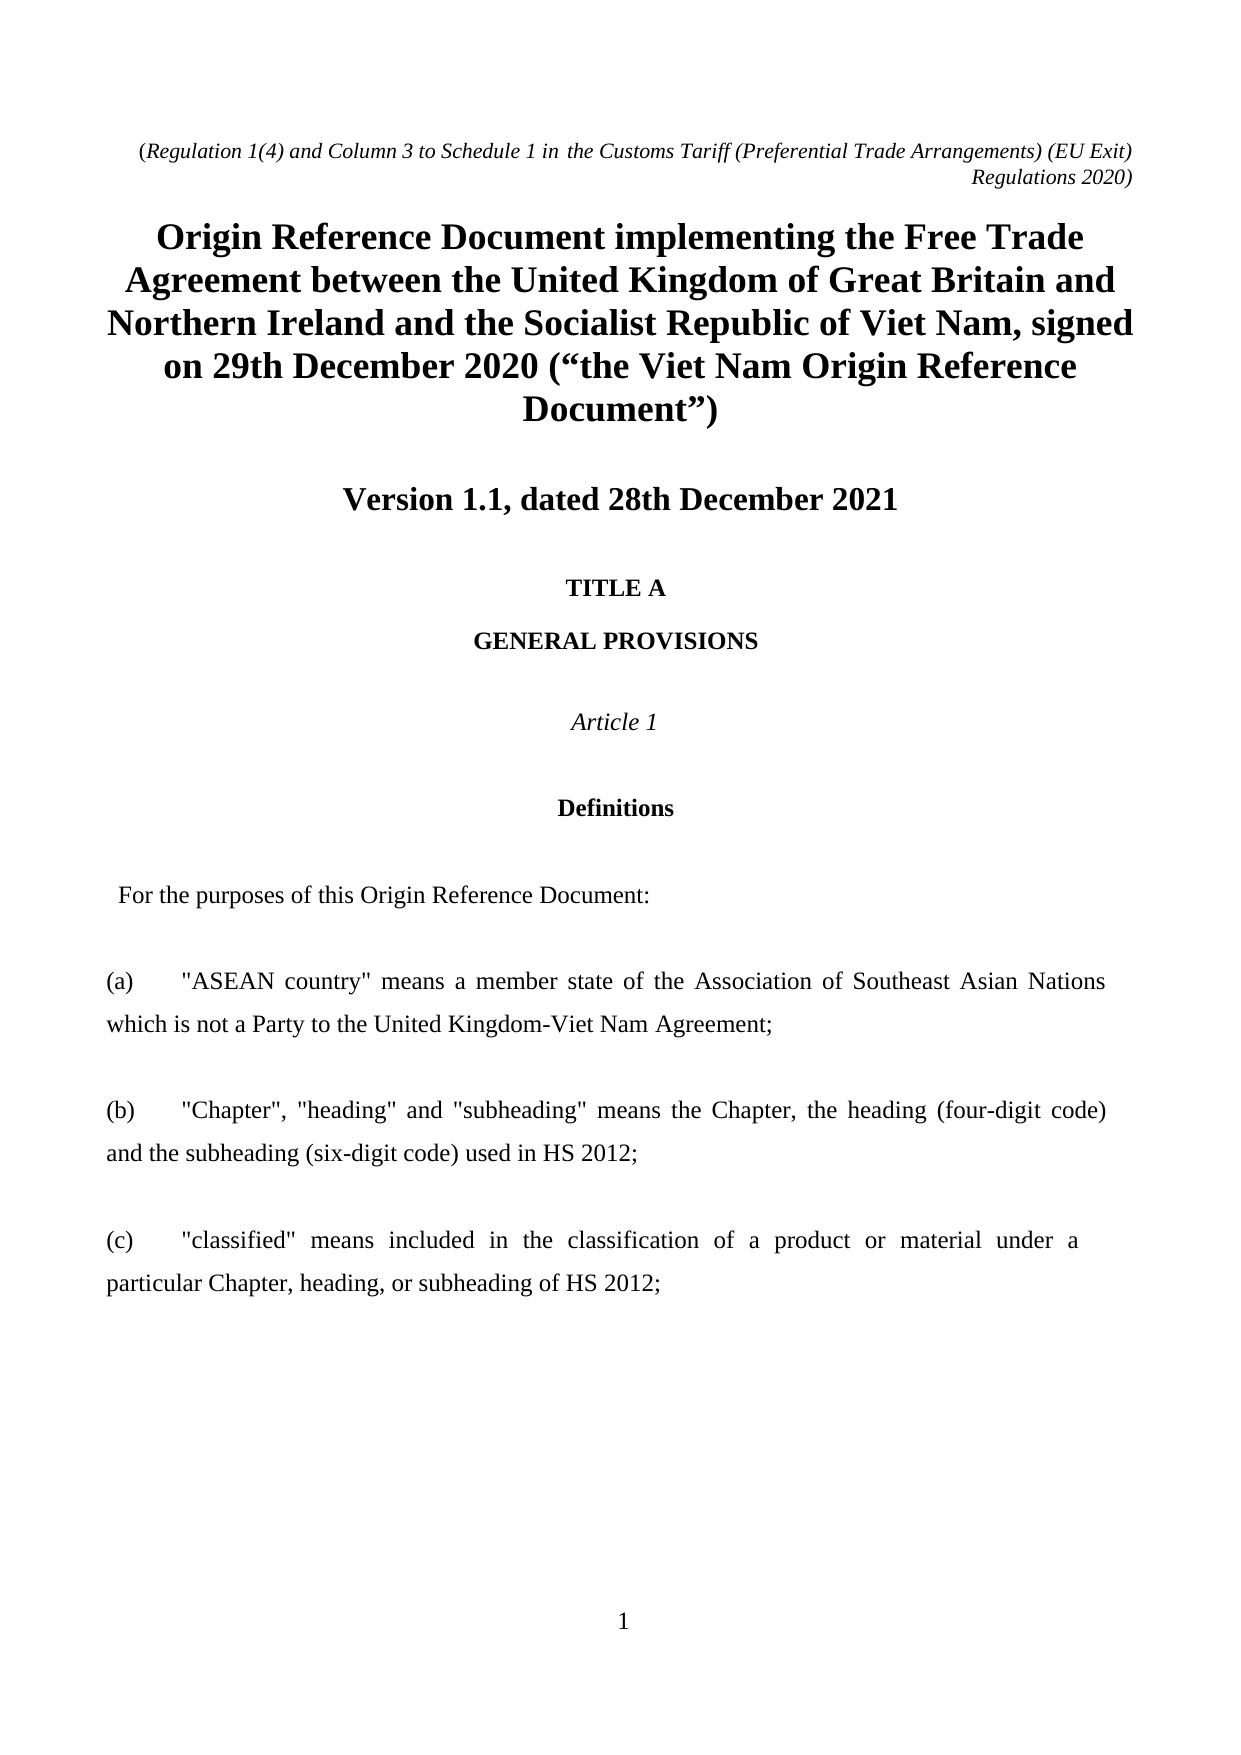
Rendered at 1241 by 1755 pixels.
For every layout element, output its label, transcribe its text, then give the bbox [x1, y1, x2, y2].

text Article 1 [106, 707, 1125, 736]
text (Regulation 1(4) and Column 3 to Schedule 1 in the Customs Tariff (Preferential Trade Arrangements) (EU Exit) Regulations 2020) [106, 138, 1134, 189]
list "ASEAN country" means a member state of the Association of Southeast Asian Nations which is not a Party to the United Kingdom-Viet Nam Agreement; [106, 966, 1107, 1038]
text TITLE A [106, 573, 1125, 602]
list "classified" means included in the classification of a product or material under a particular Chapter, heading, or subheading of HS 2012; [106, 1225, 1080, 1297]
list "Chapter", "heading" and "subheading" means the Chapter, the heading (four-digit code) and the subheading (six-digit code) used in HS 2012; [106, 1095, 1107, 1167]
subtitle Version 1.1, dated 28th December 2021 [106, 480, 1134, 518]
text Definitions [106, 793, 1125, 822]
text Origin Reference Document implementing the Free Trade Agreement between the United Kingdom of Great Britain and Northern Ireland and the Socialist Republic of Viet Nam, signed on 29th December 2020 (“the Viet Nam Origin Reference Document”) [106, 214, 1134, 430]
text For the purposes of this Origin Reference Document: [118, 880, 1134, 908]
text GENERAL PROVISIONS [106, 626, 1125, 654]
